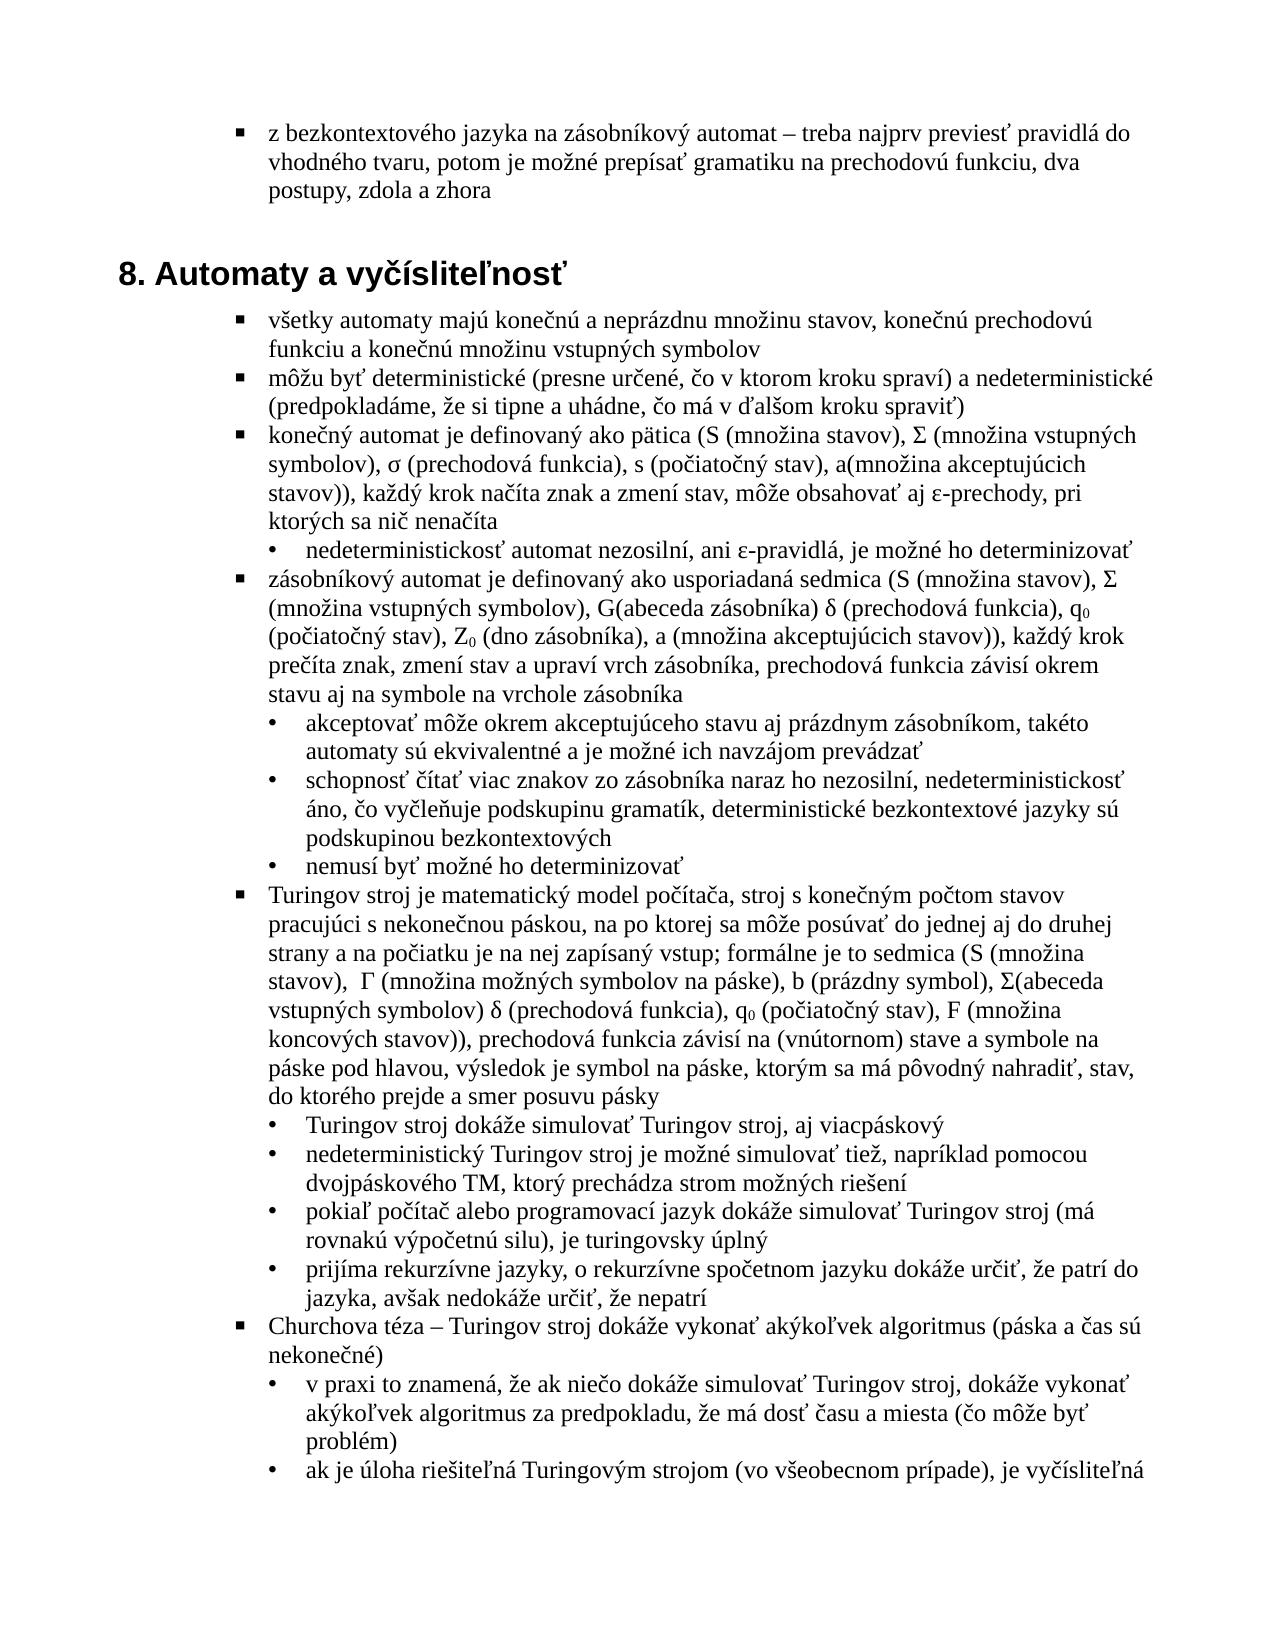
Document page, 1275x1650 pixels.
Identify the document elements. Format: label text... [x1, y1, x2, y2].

list môžu byť deterministické (presne určené, čo v ktorom kroku spraví) a nedeterministické (predpokladáme, že si tipne a uhádne, čo má v ďalšom kroku spraviť) [231, 363, 1157, 420]
list akceptovať môže okrem akceptujúceho stavu aj prázdnym zásobníkom, takéto automaty sú ekvivalentné a je možné ich navzájom prevádzať [268, 708, 1157, 765]
list schopnosť čítať viac znakov zo zásobníka naraz ho nezosilní, nedeterministickosť áno, čo vyčleňuje podskupinu gramatík, deterministické bezkontextové jazyky sú podskupinou bezkontextových [268, 765, 1157, 851]
list nemusí byť možné ho determinizovať [268, 851, 1157, 880]
list všetky automaty majú konečnú a neprázdnu množinu stavov, konečnú prechodovú funkciu a konečnú množinu vstupných symbolov [231, 305, 1157, 363]
list v praxi to znamená, že ak niečo dokáže simulovať Turingov stroj, dokáže vykonať akýkoľvek algoritmus za predpokladu, že má dosť času a miesta (čo môže byť problém) [268, 1369, 1157, 1455]
list ak je úloha riešiteľná Turingovým strojom (vo všeobecnom prípade), je vyčísliteľná [268, 1455, 1157, 1484]
list Churchova téza – Turingov stroj dokáže vykonať akýkoľvek algoritmus (páska a čas sú nekonečné) [231, 1311, 1157, 1369]
list prijíma rekurzívne jazyky, o rekurzívne spočetnom jazyku dokáže určiť, že patrí do jazyka, avšak nedokáže určiť, že nepatrí [268, 1254, 1157, 1311]
list nedeterministickosť automat nezosilní, ani ε-pravidlá, je možné ho determinizovať [268, 535, 1157, 564]
list zásobníkový automat je definovaný ako usporiadaná sedmica (S (množina stavov), Σ (množina vstupných symbolov), G(abeceda zásobníka) δ (prechodová funkcia), q0 (počiatočný stav), Z0 (dno zásobníka), a (množina akceptujúcich stavov)), každý krok prečíta znak, zmení stav a upraví vrch zásobníka, prechodová funkcia závisí okrem stavu aj na symbole na vrchole zásobníka [231, 564, 1157, 708]
subtitle 8. Automaty a vyčísliteľnosť [118, 254, 1157, 293]
list z bezkontextového jazyka na zásobníkový automat – treba najprv previesť pravidlá do vhodného tvaru, potom je možné prepísať gramatiku na prechodovú funkciu, dva postupy, zdola a zhora [231, 118, 1157, 204]
list pokiaľ počítač alebo programovací jazyk dokáže simulovať Turingov stroj (má rovnakú výpočetnú silu), je turingovsky úplný [268, 1196, 1157, 1254]
list Turingov stroj dokáže simulovať Turingov stroj, aj viacpáskový [268, 1110, 1157, 1139]
list Turingov stroj je matematický model počítača, stroj s konečným počtom stavov pracujúci s nekonečnou páskou, na po ktorej sa môže posúvať do jednej aj do druhej strany a na počiatku je na nej zapísaný vstup; formálne je to sedmica (S (množina stavov), Γ (množina možných symbolov na páske), b (prázdny symbol), Σ(abeceda vstupných symbolov) δ (prechodová funkcia), q0 (počiatočný stav), F (množina koncových stavov)), prechodová funkcia závisí na (vnútornom) stave a symbole na páske pod hlavou, výsledok je symbol na páske, ktorým sa má pôvodný nahradiť, stav, do ktorého prejde a smer posuvu pásky [231, 880, 1157, 1110]
list nedeterministický Turingov stroj je možné simulovať tiež, napríklad pomocou dvojpáskového TM, ktorý prechádza strom možných riešení [268, 1139, 1157, 1196]
list konečný automat je definovaný ako pätica (S (množina stavov), Σ (množina vstupných symbolov), σ (prechodová funkcia), s (počiatočný stav), a(množina akceptujúcich stavov)), každý krok načíta znak a zmení stav, môže obsahovať aj ε-prechody, pri ktorých sa nič nenačíta [231, 420, 1157, 535]
